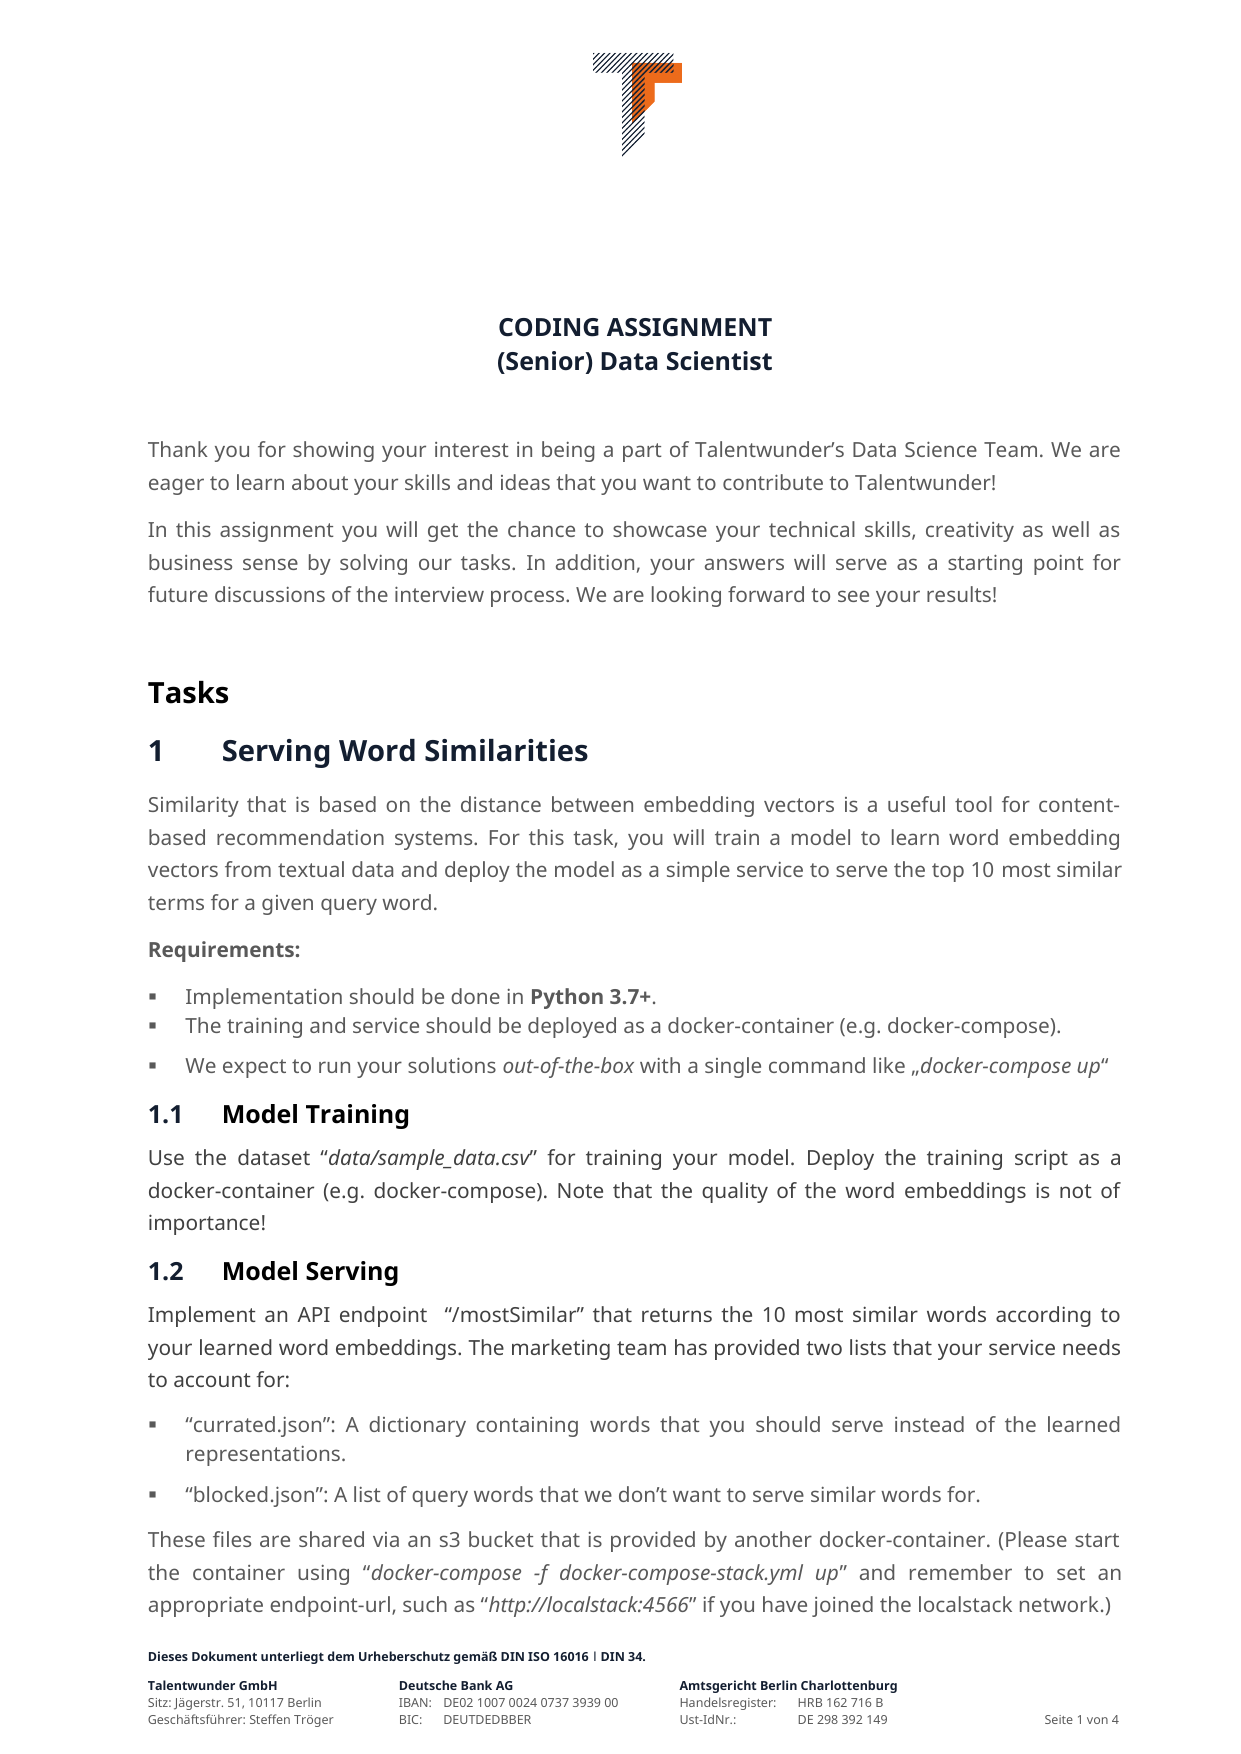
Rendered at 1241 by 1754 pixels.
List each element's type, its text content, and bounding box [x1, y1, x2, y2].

list “blocked.json”: A list of query words that we don’t want to serve similar words for. [148, 1480, 1122, 1508]
list “currated.json”: A dictionary containing words that you should serve instead of the learned representations. [148, 1411, 1122, 1467]
subtitle Serving Word Similarities [148, 731, 1122, 770]
text Requirements: [148, 935, 1122, 963]
text In this assignment you will get the chance to showcase your technical skills, creativity as well as business sense by solving our tasks. In addition, your answers will serve as a starting point for future discussions of the interview process. We are looking forward to see your results! [148, 515, 1122, 609]
list The training and service should be deployed as a docker-container (e.g. docker-compose). [148, 1011, 1122, 1039]
text These files are shared via an s3 bucket that is provided by another docker-container. (Please start the container using “docker-compose -f docker-compose-stack.yml up” and remember to set an appropriate endpoint-url, such as “http://localstack:4566” if you have joined the localstack network.) [148, 1525, 1122, 1619]
text Similarity that is based on the distance between embedding vectors is a useful tool for content-based recommendation systems. For this task, you will train a model to learn word embedding vectors from textual data and deploy the model as a simple service to serve the top 10 most similar terms for a given query word. [148, 790, 1122, 916]
list Implementation should be done in Python 3.7+. [148, 982, 1122, 1011]
text Use the dataset “data/sample_data.csv” for training your model. Deploy the training script as a docker-container (e.g. docker-compose). Note that the quality of the word embeddings is not of importance! [148, 1143, 1122, 1237]
subtitle Model Training [148, 1097, 1122, 1131]
text Thank you for showing your interest in being a part of Talentwunder’s Data Science Team. We are eager to learn about your skills and ideas that you want to contribute to Talentwunder! [148, 435, 1122, 496]
picture [564, 29, 706, 171]
text Tasks [148, 672, 1122, 712]
text Implement an API endpoint “/mostSimilar” that returns the 10 most similar words according to your learned word embeddings. The marketing team has provided two lists that your service needs to account for: [148, 1300, 1122, 1394]
subtitle Model Serving [148, 1254, 1122, 1288]
list We expect to run your solutions out-of-the-box with a single command like „docker-compose up“ [148, 1052, 1122, 1080]
text CODING ASSIGNMENT (Senior) Data Scientist [148, 309, 1122, 378]
